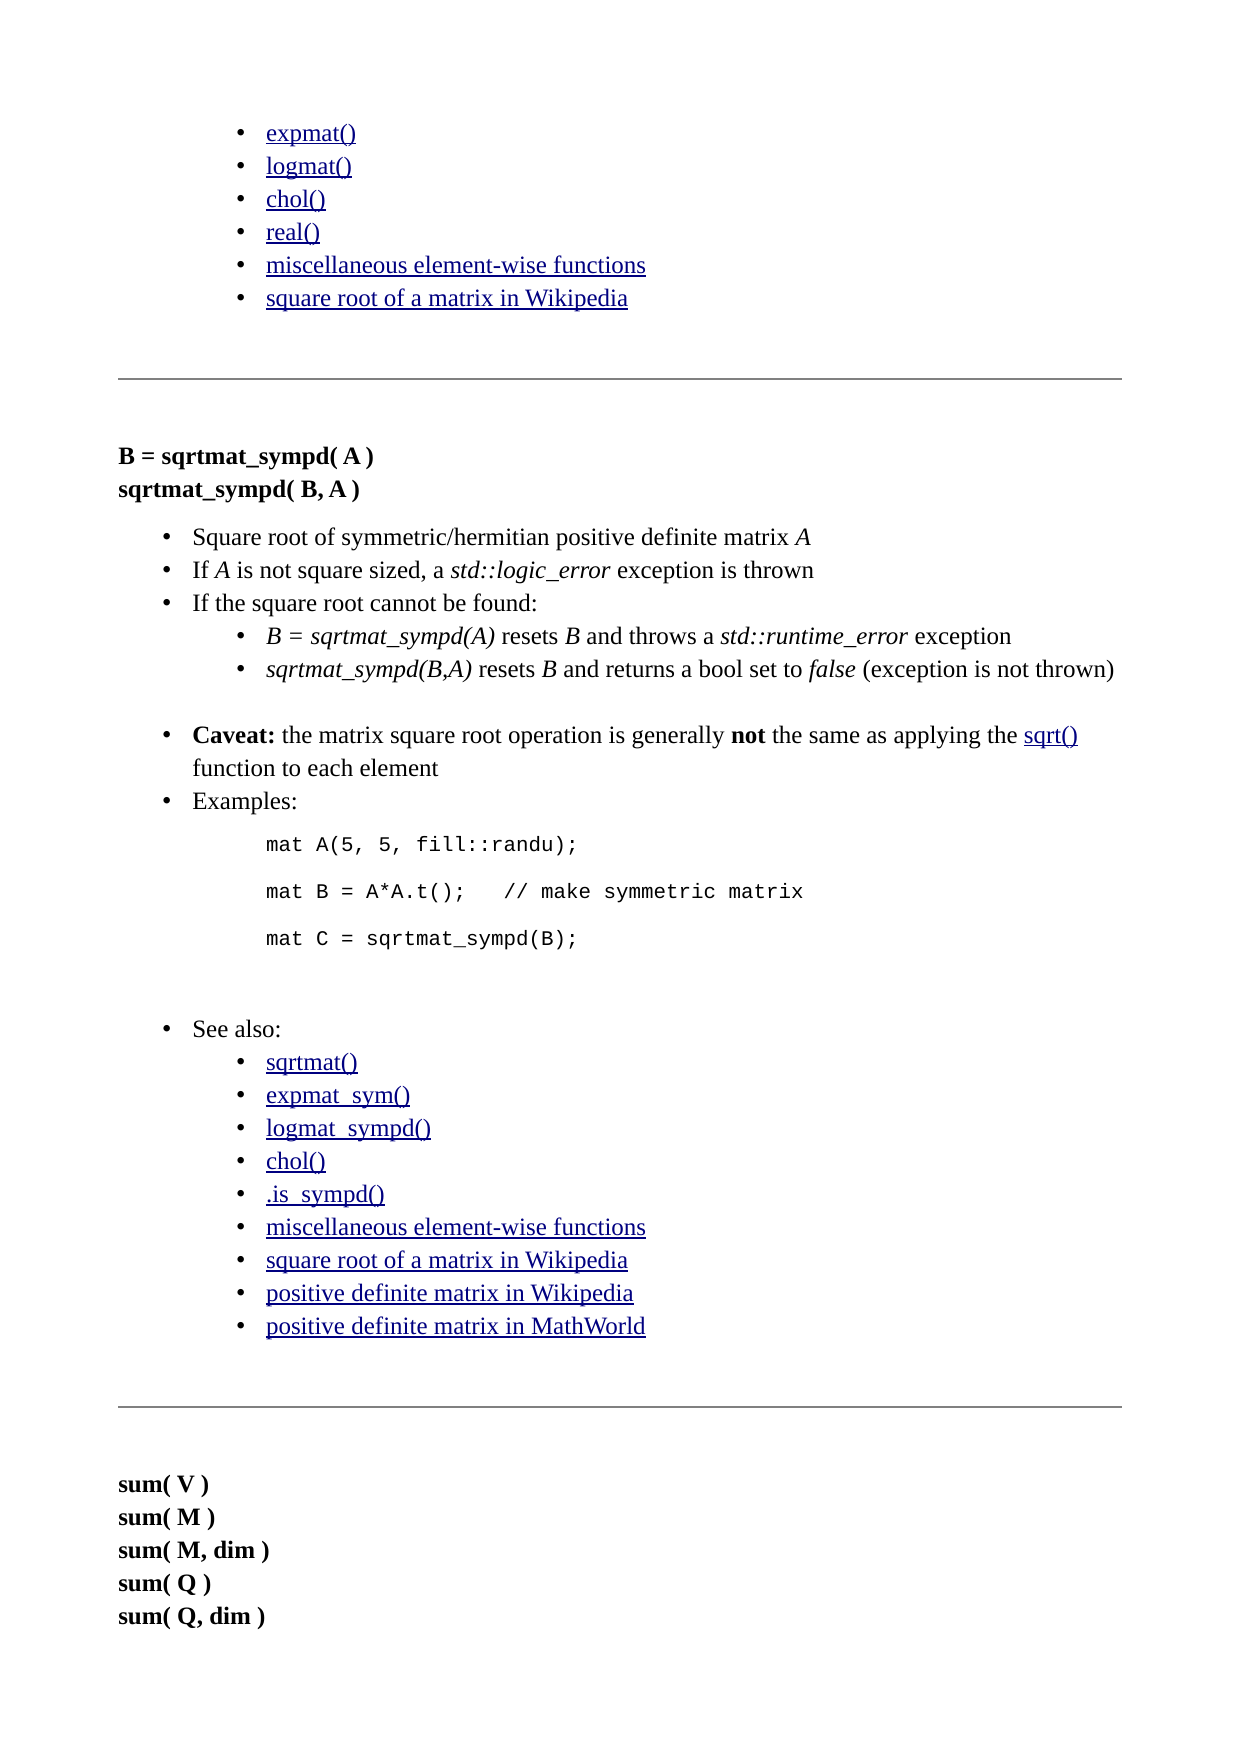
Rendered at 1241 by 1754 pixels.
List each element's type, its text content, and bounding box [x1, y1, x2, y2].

list mat A(5, 5, fill::randu); [236, 833, 1122, 857]
list If the square root cannot be found: [162, 588, 1122, 617]
list If A is not square sized, a std::logic_error exception is thrown [162, 555, 1122, 583]
list positive definite matrix in MathWorld [236, 1311, 1122, 1340]
list logmat_sympd() [236, 1113, 1122, 1142]
list expmat_sym() [236, 1080, 1122, 1109]
list .is_sympd() [236, 1179, 1122, 1208]
list miscellaneous element-wise functions [236, 250, 1122, 279]
list positive definite matrix in Wikipedia [236, 1278, 1122, 1307]
list logmat() [236, 151, 1122, 180]
list chol() [236, 184, 1122, 213]
list square root of a matrix in Wikipedia [236, 283, 1122, 312]
list Examples: [162, 786, 1122, 815]
list sqrtmat_sympd(B,A) resets B and returns a bool set to false (exception is not thrown) [236, 654, 1122, 683]
text B = sqrtmat_sympd( A ) sqrtmat_sympd( B, A ) [118, 441, 1122, 503]
list See also: [162, 1014, 1122, 1043]
list Caveat: the matrix square root operation is generally not the same as applying the sqrt() function to each element [162, 720, 1122, 782]
list sqrtmat() [236, 1047, 1122, 1076]
list Square root of symmetric/hermitian positive definite matrix A [162, 522, 1122, 551]
list real() [236, 217, 1122, 246]
text sum( V ) sum( M ) sum( M, dim ) sum( Q ) sum( Q, dim ) [118, 1469, 1122, 1630]
list chol() [236, 1146, 1122, 1175]
list B = sqrtmat_sympd(A) resets B and throws a std::runtime_error exception [236, 621, 1122, 649]
list mat B = A*A.t(); // make symmetric matrix [236, 881, 1122, 904]
list square root of a matrix in Wikipedia [236, 1245, 1122, 1274]
list expmat() [236, 118, 1122, 147]
list mat C = sqrtmat_sympd(B); [236, 928, 1122, 952]
list miscellaneous element-wise functions [236, 1212, 1122, 1241]
